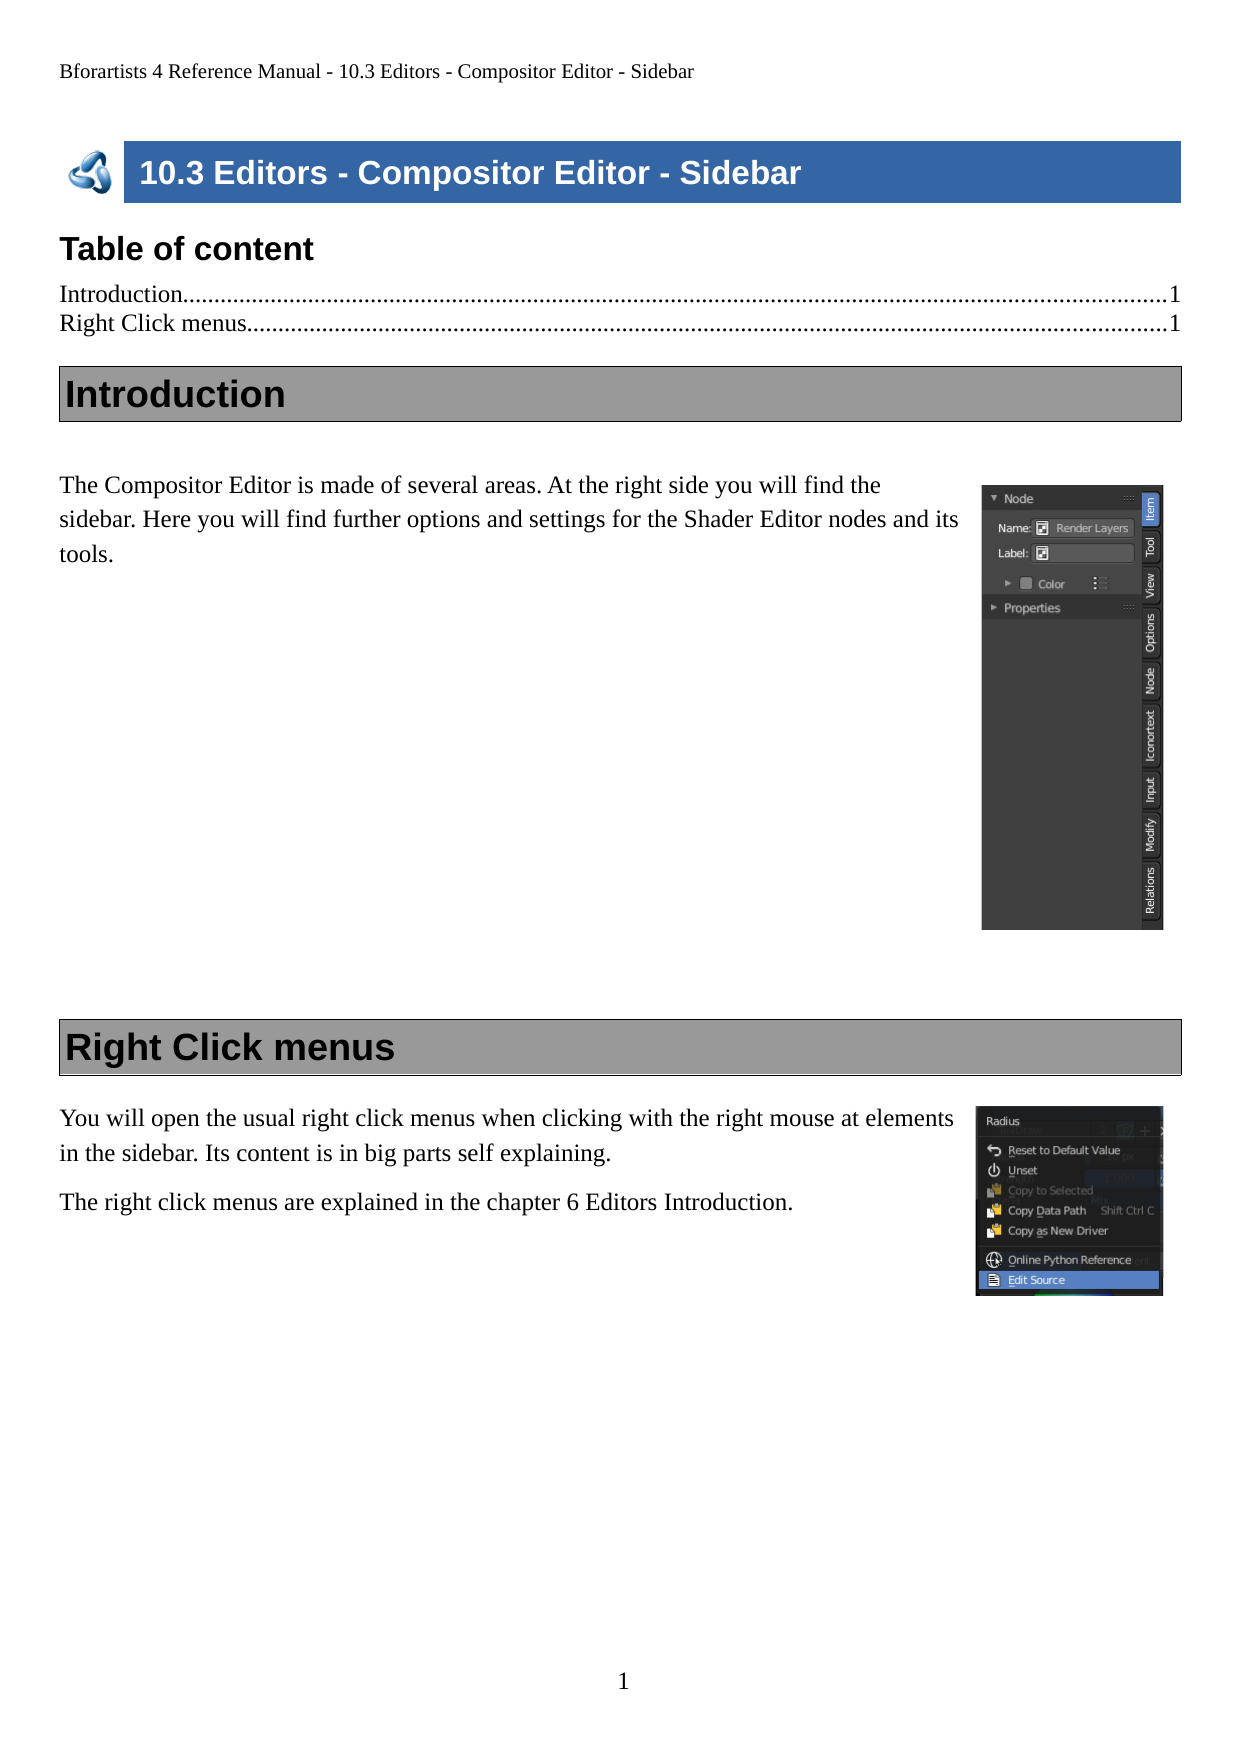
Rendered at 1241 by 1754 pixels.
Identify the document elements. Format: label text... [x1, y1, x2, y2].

table_header Right Click menus [60, 1020, 1181, 1074]
text Introduction 1 [59, 279, 1181, 308]
text Right Click menus 1 [59, 308, 1181, 337]
text You will open the usual right click menus when clicking with the right mouse at elements in the sidebar. Its content is in big parts self explaining. [59, 1103, 1181, 1167]
text The right click menus are explained in the chapter 6 Editors Introduction. [59, 1187, 975, 1216]
subtitle Table of content [59, 228, 1181, 267]
picture [975, 1106, 1164, 1296]
picture [65, 147, 114, 197]
table_header [59, 141, 124, 203]
text The Compositor Editor is made of several areas. At the right side you will find the sidebar. Here you will find further options and settings for the Shader Editor nodes and its tools. [59, 470, 1181, 568]
picture [981, 485, 1164, 930]
table_header Introduction [60, 367, 1181, 421]
table_header 10.3 Editors - Compositor Editor - Sidebar [124, 141, 1181, 203]
